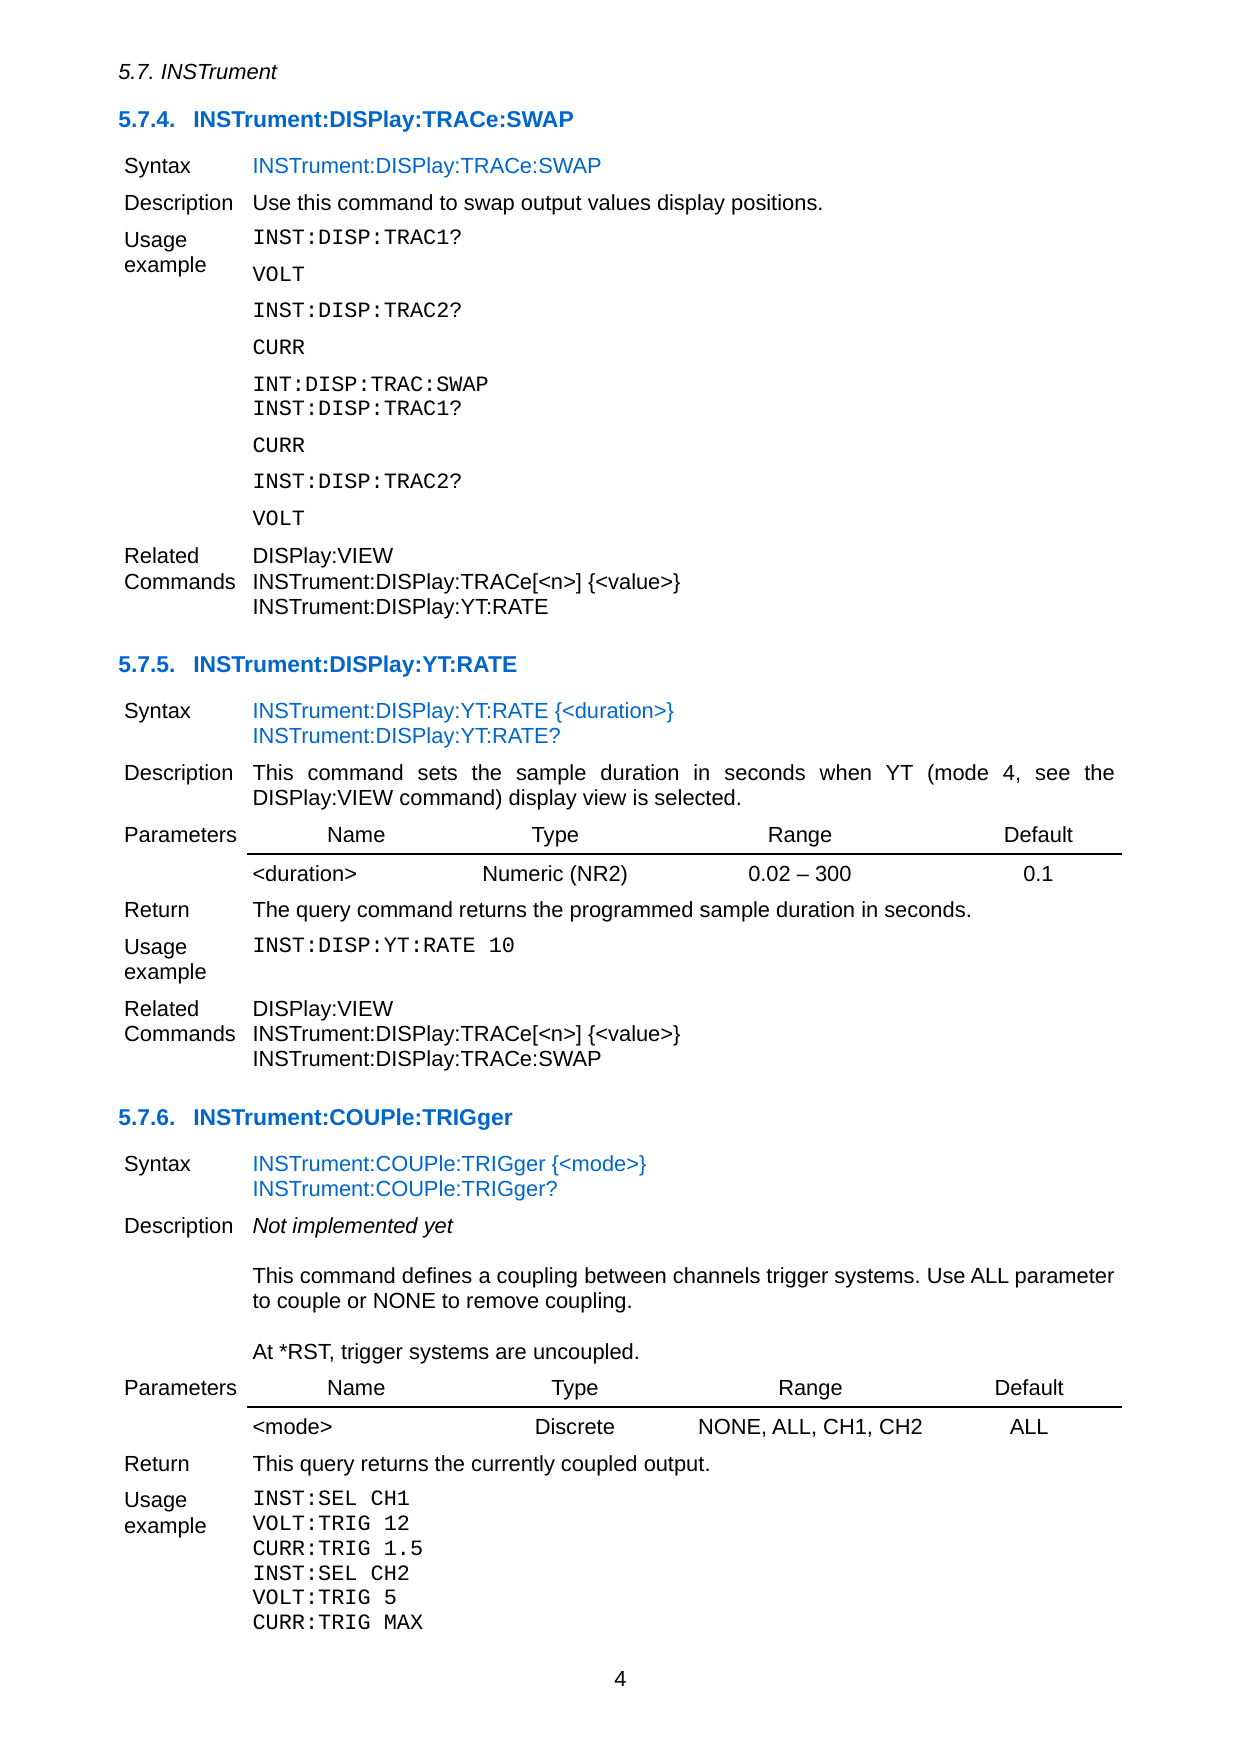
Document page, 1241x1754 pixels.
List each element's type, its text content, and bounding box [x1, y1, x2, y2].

table_cell Name [247, 816, 465, 853]
table_cell Related Commands [118, 538, 247, 625]
table_cell <mode> [247, 1408, 465, 1445]
table_header INSTrument:COUPle:TRIGger {<mode>} INSTrument:COUPle:TRIGger? [247, 1145, 1122, 1207]
table_header Syntax [118, 1145, 247, 1207]
table_cell 0.02 – 300 [645, 855, 955, 892]
table_cell INST:SEL CH1 VOLT:TRIG 12 CURR:TRIG 1.5 INST:SEL CH2 VOLT:TRIG 5 CURR:TRIG MAX [247, 1482, 1122, 1642]
table_cell Type [465, 1370, 684, 1406]
table_cell Numeric (NR2) [465, 855, 645, 892]
table_header INSTrument:DISPlay:YT:RATE {<duration>} INSTrument:DISPlay:YT:RATE? [247, 693, 1122, 754]
table_cell Range [684, 1370, 936, 1406]
table_cell Type [465, 816, 645, 853]
table_cell 0.1 [955, 855, 1122, 892]
subtitle INSTrument:DISPlay:TRACe:SWAP [118, 106, 1122, 133]
table_cell Parameters [118, 1370, 247, 1445]
table_cell Usage example [118, 1482, 247, 1642]
table_cell Return [118, 1445, 247, 1482]
table_cell The query command returns the programmed sample duration in seconds. [247, 892, 1122, 928]
table_cell Not implemented yet This command defines a coupling between channels trigger systems. Use ALL parameter to couple or NONE to remove coupling. At *RST, trigger systems are uncoupled. [247, 1207, 1122, 1369]
table_cell INST:DISP:TRAC1? VOLT INST:DISP:TRAC2? CURR INT:DISP:TRAC:SWAP INST:DISP:TRAC1? CURR INST:DISP:TRAC2? VOLT [247, 221, 1122, 538]
table_cell Use this command to swap output values display positions. [247, 184, 1122, 221]
table_cell Range [645, 816, 955, 853]
table_cell NONE, ALL, CH1, CH2 [684, 1408, 936, 1445]
table_cell DISPlay:VIEW INSTrument:DISPlay:TRACe[<n>] {<value>} INSTrument:DISPlay:TRACe:SWAP [247, 990, 1122, 1077]
table_cell This command sets the sample duration in seconds when YT (mode 4, see the DISPlay:VIEW command) display view is selected. [247, 754, 1122, 816]
table_cell Discrete [465, 1408, 684, 1445]
table_cell Description [118, 1207, 247, 1369]
table_cell Description [118, 754, 247, 816]
table_cell Related Commands [118, 990, 247, 1077]
subtitle INSTrument:DISPlay:YT:RATE [118, 651, 1122, 678]
table_cell Usage example [118, 928, 247, 990]
table_cell Default [955, 816, 1122, 853]
table_header INSTrument:DISPlay:TRACe:SWAP [247, 148, 1122, 184]
table_cell INST:DISP:YT:RATE 10 [247, 928, 1122, 990]
table_cell Usage example [118, 221, 247, 538]
table_cell Name [247, 1370, 465, 1406]
table_cell ALL [936, 1408, 1122, 1445]
table_cell Default [936, 1370, 1122, 1406]
table_header Syntax [118, 693, 247, 754]
table_header Syntax [118, 148, 247, 184]
table_cell <duration> [247, 855, 465, 892]
subtitle INSTrument:COUPle:TRIGger [118, 1104, 1122, 1130]
table_cell This query returns the currently coupled output. [247, 1445, 1122, 1482]
table_cell Return [118, 892, 247, 928]
table_cell DISPlay:VIEW INSTrument:DISPlay:TRACe[<n>] {<value>} INSTrument:DISPlay:YT:RATE [247, 538, 1122, 625]
table_cell Parameters [118, 816, 247, 892]
table_cell Description [118, 184, 247, 221]
